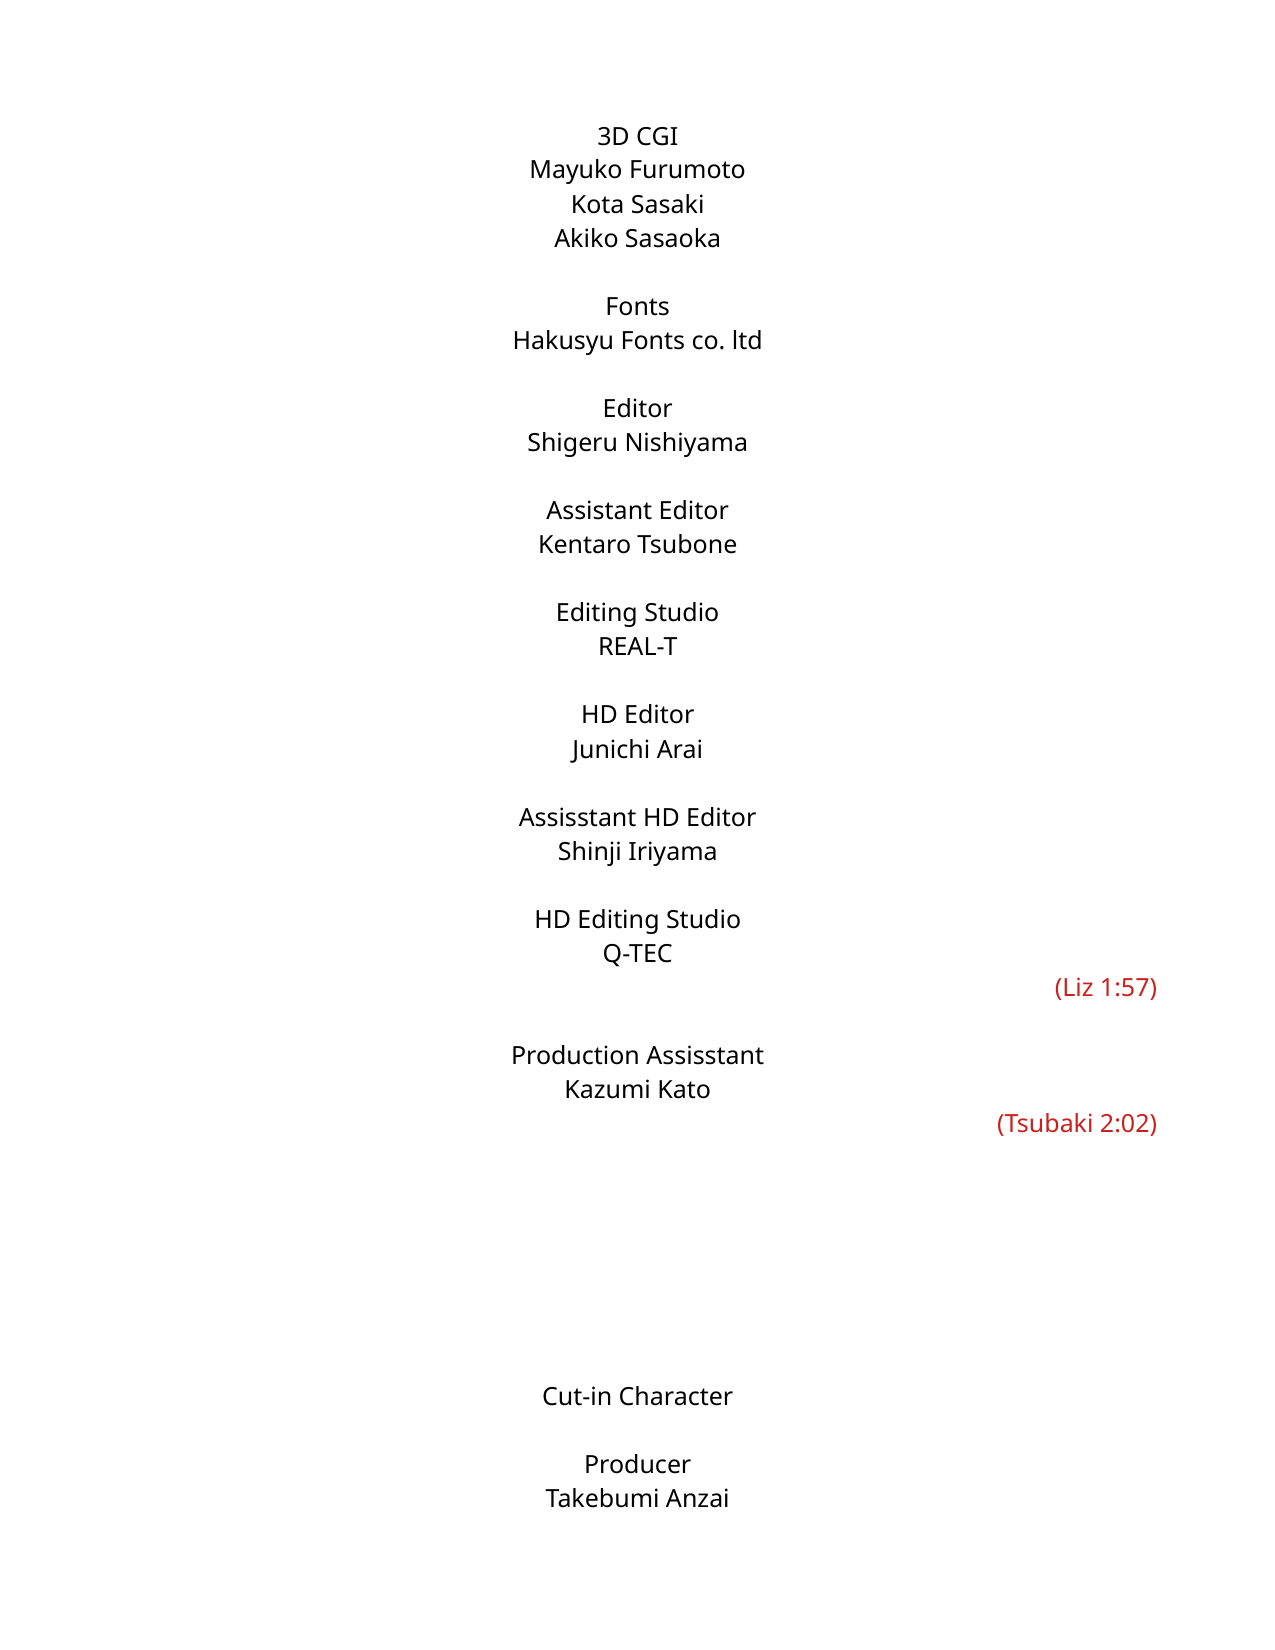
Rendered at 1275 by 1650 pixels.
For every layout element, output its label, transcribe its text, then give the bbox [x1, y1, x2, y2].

text Akiko Sasaoka [118, 220, 1157, 254]
text Shinji Iriyama [118, 833, 1157, 867]
text Cut-in Character [118, 1378, 1157, 1412]
text Production Assisstant [118, 1038, 1157, 1072]
text Editor [118, 391, 1157, 425]
text (Liz 1:57) [118, 970, 1157, 1004]
text Takebumi Anzai [118, 1481, 1157, 1515]
text Editing Studio [118, 595, 1157, 629]
text Mayuko Furumoto [118, 152, 1157, 186]
text Kentaro Tsubone [118, 527, 1157, 561]
text HD Editor [118, 697, 1157, 731]
text Kazumi Kato [118, 1072, 1157, 1106]
text Assistant Editor [118, 493, 1157, 527]
text HD Editing Studio [118, 902, 1157, 936]
text Producer [118, 1447, 1157, 1481]
text Shigeru Nishiyama [118, 425, 1157, 459]
text Junichi Arai [118, 731, 1157, 765]
text Assisstant HD Editor [118, 799, 1157, 833]
text Q-TEC [118, 936, 1157, 970]
text 3D CGI [118, 118, 1157, 152]
text Hakusyu Fonts co. ltd [118, 322, 1157, 357]
text (Tsubaki 2:02) [118, 1106, 1157, 1140]
text Kota Sasaki [118, 186, 1157, 220]
text REAL-T [118, 629, 1157, 663]
text Fonts [118, 288, 1157, 322]
